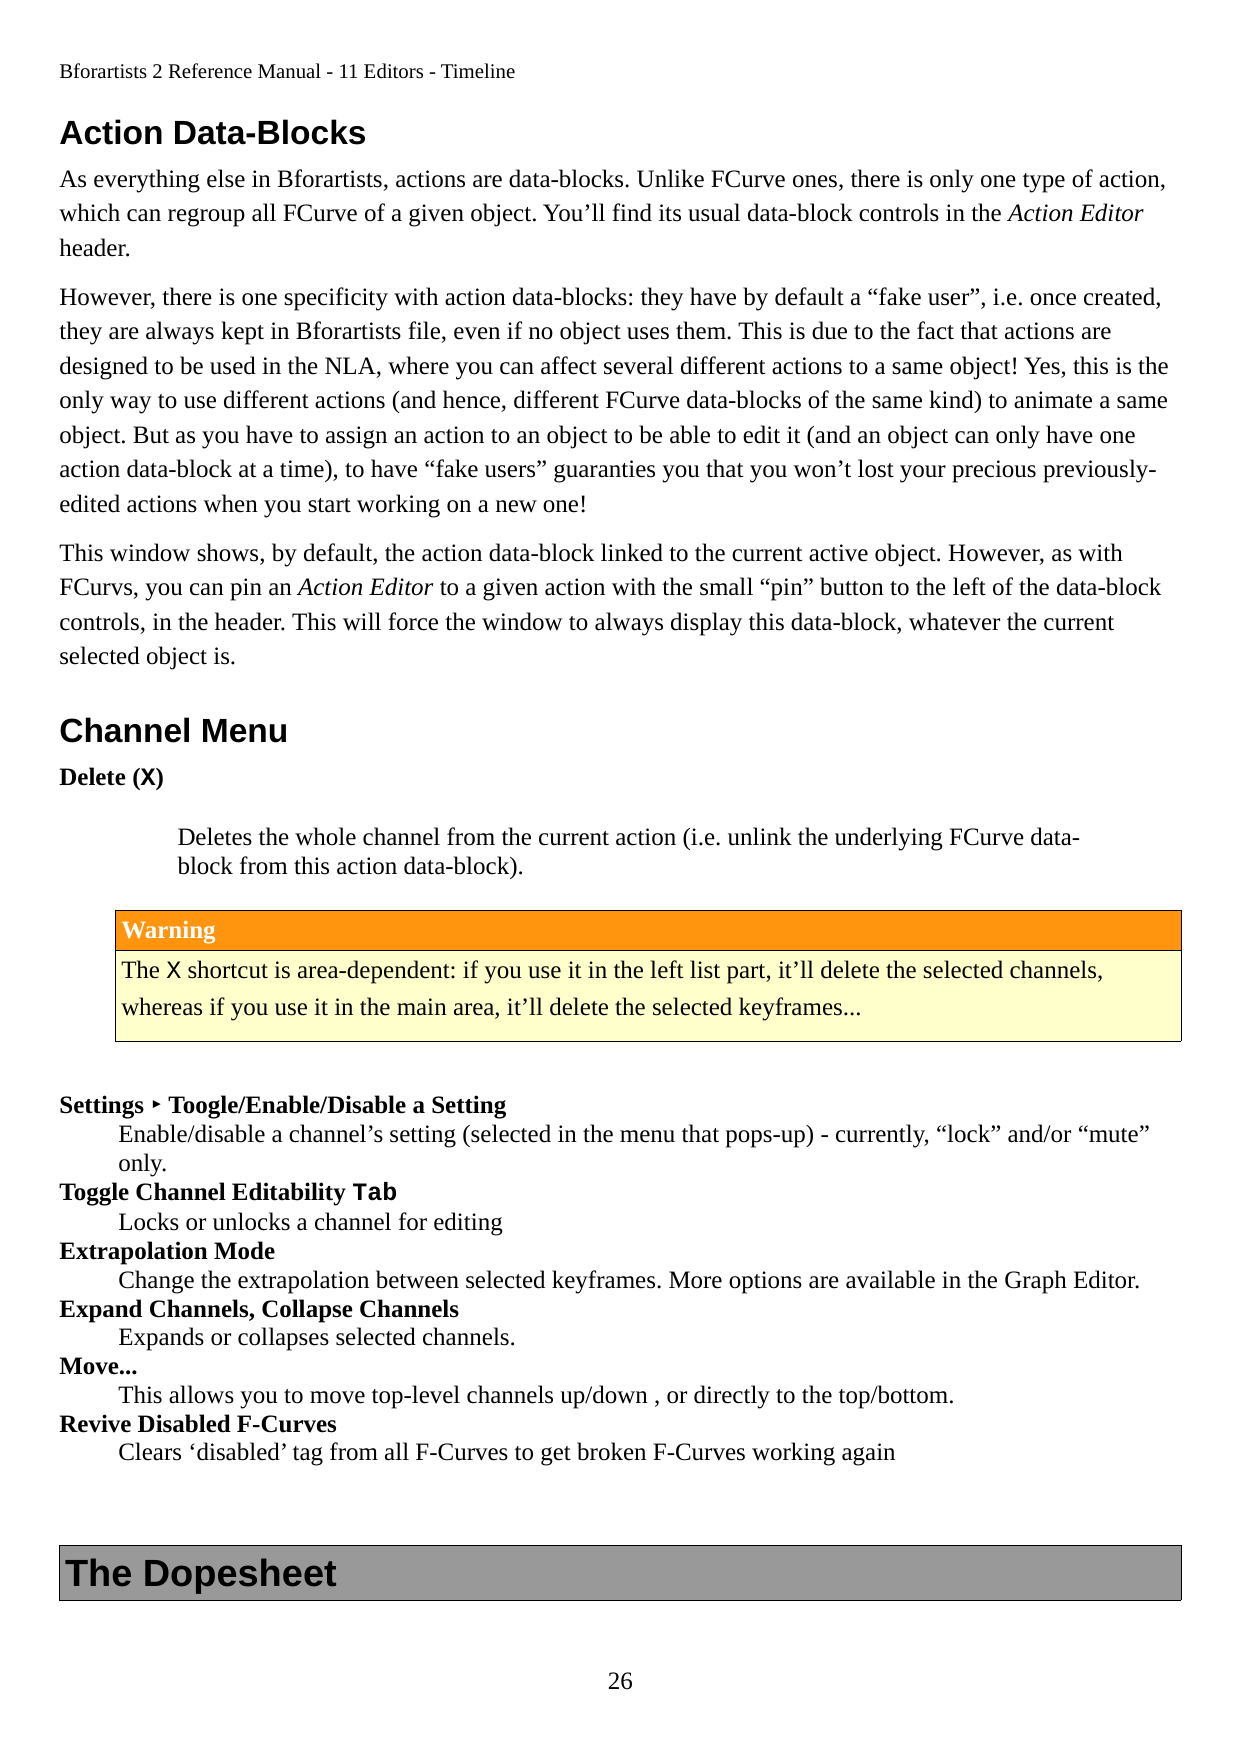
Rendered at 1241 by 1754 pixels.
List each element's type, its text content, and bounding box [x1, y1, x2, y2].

text As everything else in Bforartists, actions are data-blocks. Unlike FCurve ones, there is only one type of action, which can regroup all FCurve of a given object. You’ll find its usual data-block controls in the Action Editor header. [59, 164, 1181, 261]
list Expands or collapses selected channels. [118, 1322, 1181, 1351]
subtitle Channel Menu [59, 711, 1181, 750]
list Enable/disable a channel’s setting (selected in the menu that pops-up) - currently, “lock” and/or “mute” only. [118, 1119, 1181, 1177]
text However, there is one specificity with action data-blocks: they have by default a “fake user”, i.e. once created, they are always kept in Bforartists file, even if no object uses them. This is due to the fact that actions are designed to be used in the NLA, where you can affect several different actions to a same object! Yes, this is the only way to use different actions (and hence, different FCurve data-blocks of the same kind) to animate a same object. But as you have to assign an action to an object to be able to edit it (and an object can only have one action data-block at a time), to have “fake users” guaranties you that you won’t lost your precious previously-edited actions when you start working on a new one! [59, 282, 1181, 517]
subtitle Delete (X) [59, 762, 1181, 793]
table_header The Dopesheet [60, 1546, 1181, 1600]
subtitle Extrapolation Mode [59, 1236, 1181, 1265]
table_cell The X shortcut is area-dependent: if you use it in the left list part, it’ll delete the selected channels, whereas if you use it in the main area, it’ll delete the selected keyframes... [116, 951, 1181, 1041]
table_header Warning [116, 911, 1181, 950]
subtitle Move... [59, 1351, 1181, 1380]
subtitle Action Data-Blocks [59, 113, 1181, 151]
list Locks or unlocks a channel for editing [118, 1207, 1181, 1236]
list Clears ‘disabled’ tag from all F-Curves to get broken F-Curves working again [118, 1437, 1181, 1466]
subtitle Expand Channels, Collapse Channels [59, 1294, 1181, 1322]
list This allows you to move top-level channels up/down , or directly to the top/bottom. [118, 1380, 1181, 1409]
list Change the extrapolation between selected keyframes. More options are available in the Graph Editor. [118, 1265, 1181, 1294]
subtitle Toggle Channel Editability Tab [59, 1177, 1181, 1207]
text This window shows, by default, the action data-block linked to the current active object. However, as with FCurvs, you can pin an Action Editor to a given action with the small “pin” button to the left of the data-block controls, in the header. This will force the window to always display this data-block, whatever the current selected object is. [59, 538, 1181, 670]
subtitle Revive Disabled F-Curves [59, 1409, 1181, 1437]
text Deletes the whole channel from the current action (i.e. unlink the underlying FCurve data-block from this action data-block). [177, 822, 1122, 880]
subtitle Settings ‣ Toogle/Enable/Disable a Setting [59, 1090, 1181, 1119]
